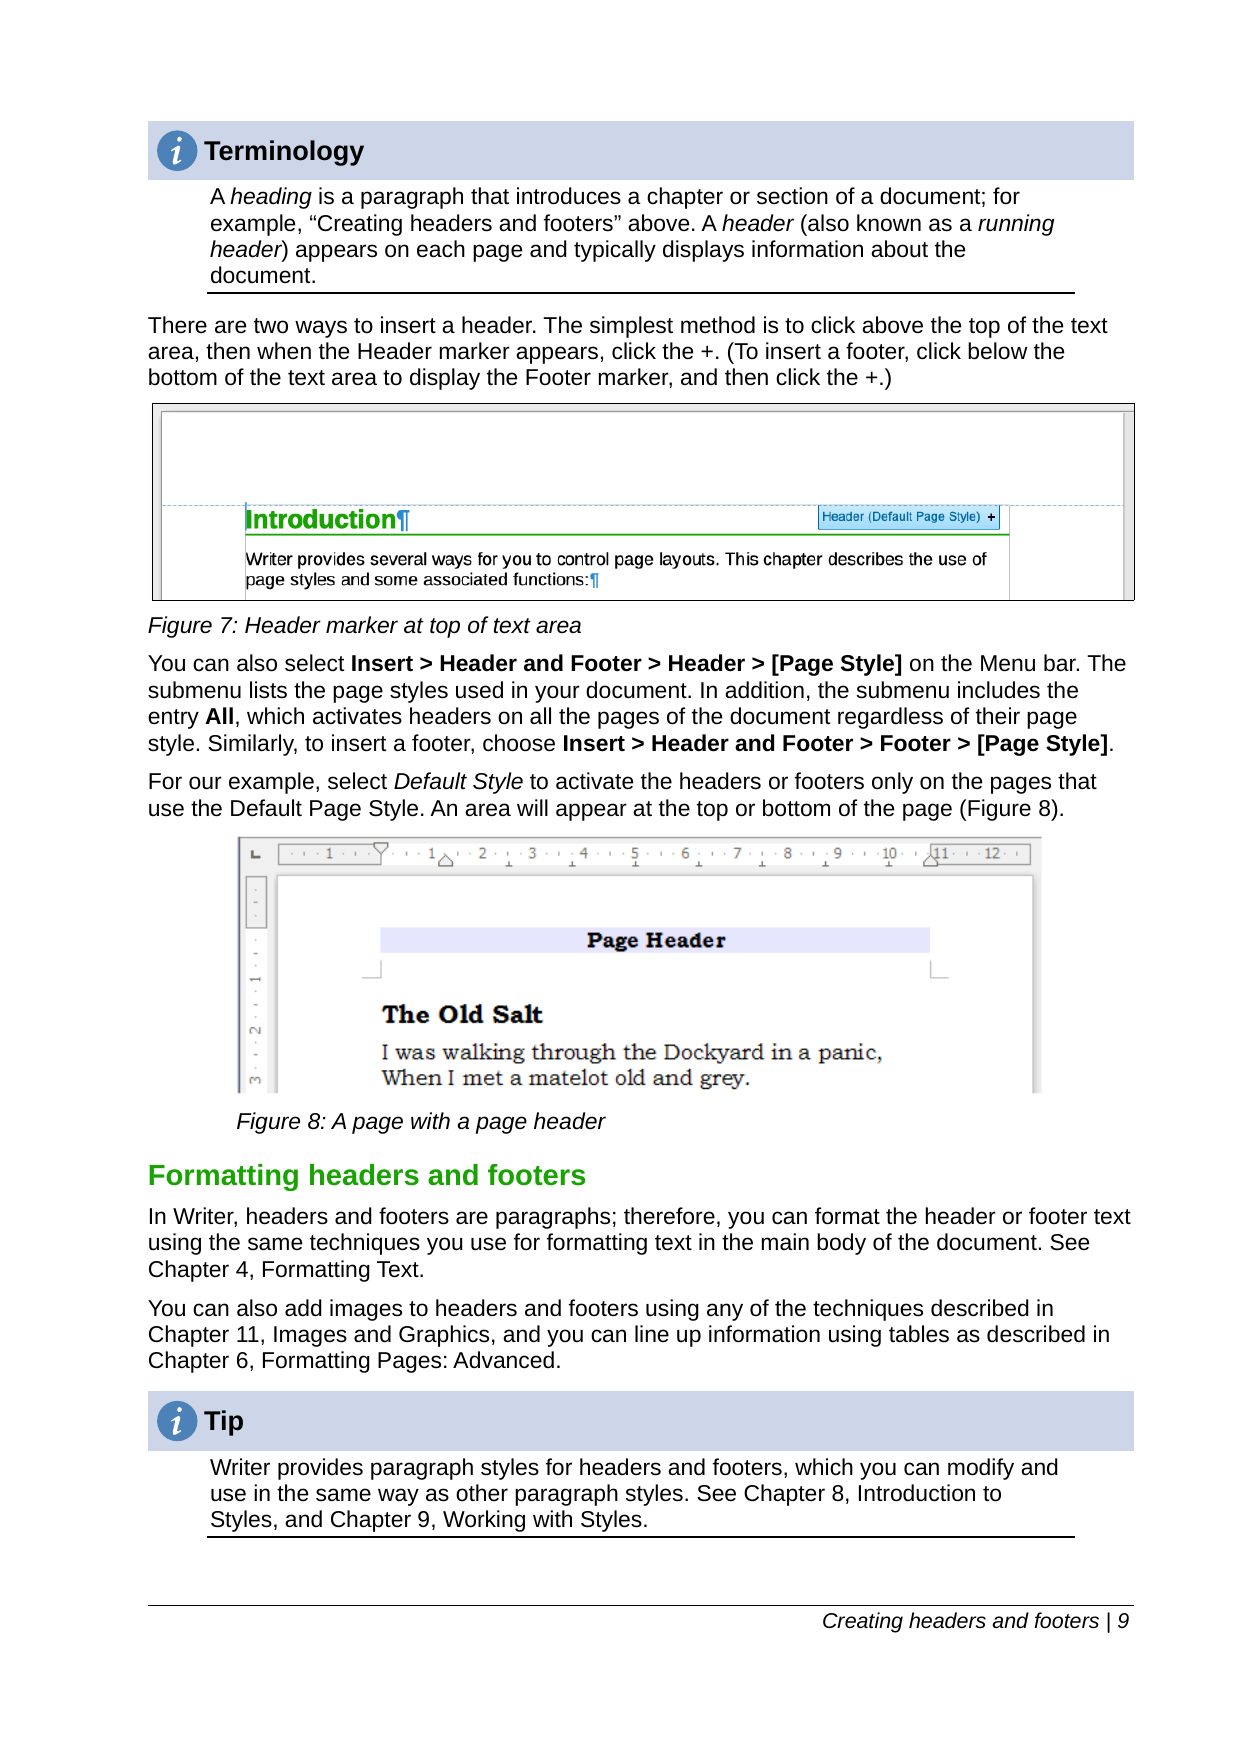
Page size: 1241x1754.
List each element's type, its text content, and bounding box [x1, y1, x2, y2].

picture [236, 833, 1046, 1096]
text There are two ways to insert a header. The simplest method is to click above the top of the text area, then when the Header marker appears, click the +. (To insert a footer, click below the bottom of the text area to display the Footer marker, and then click the +.) [148, 312, 1134, 391]
text A heading is a paragraph that introduces a chapter or section of a document; for example, “Creating headers and footers” above. A header (also known as a running header) appears on each page and typically displays information about the document. [207, 180, 1075, 292]
subtitle Tip [148, 1391, 1134, 1451]
picture [153, 404, 1134, 600]
text You can also add images to headers and footers using any of the techniques described in Chapter 11, Images and Graphics, and you can line up information using tables as described in Chapter 6, Formatting Pages: Advanced. [148, 1294, 1134, 1374]
text Figure 8: A page with a page header [236, 1108, 1046, 1134]
text For our example, select Default Style to activate the headers or footers only on the pages that use the Default Page Style. An area will appear at the top or bottom of the page (Figure 8). [148, 768, 1134, 821]
text You can also select Insert > Header and Footer > Header > [Page Style] on the Menu bar. The submenu lists the page styles used in your document. In addition, the submenu includes the entry All, which activates headers on all the pages of the document regardless of their page style. Similarly, to insert a footer, choose Insert > Header and Footer > Footer > [Page Style]. [148, 650, 1134, 756]
subtitle Formatting headers and footers [148, 1158, 1134, 1191]
text In Writer, headers and footers are paragraphs; therefore, you can format the header or footer text using the same techniques you use for formatting text in the main body of the document. See Chapter 4, Formatting Text. [148, 1203, 1134, 1282]
text Figure 7: Header marker at top of text area [148, 612, 1138, 638]
text Writer provides paragraph styles for headers and footers, which you can modify and use in the same way as other paragraph styles. See Chapter 8, Introduction to Styles, and Chapter 9, Working with Styles. [207, 1451, 1075, 1536]
subtitle Terminology [148, 121, 1134, 180]
